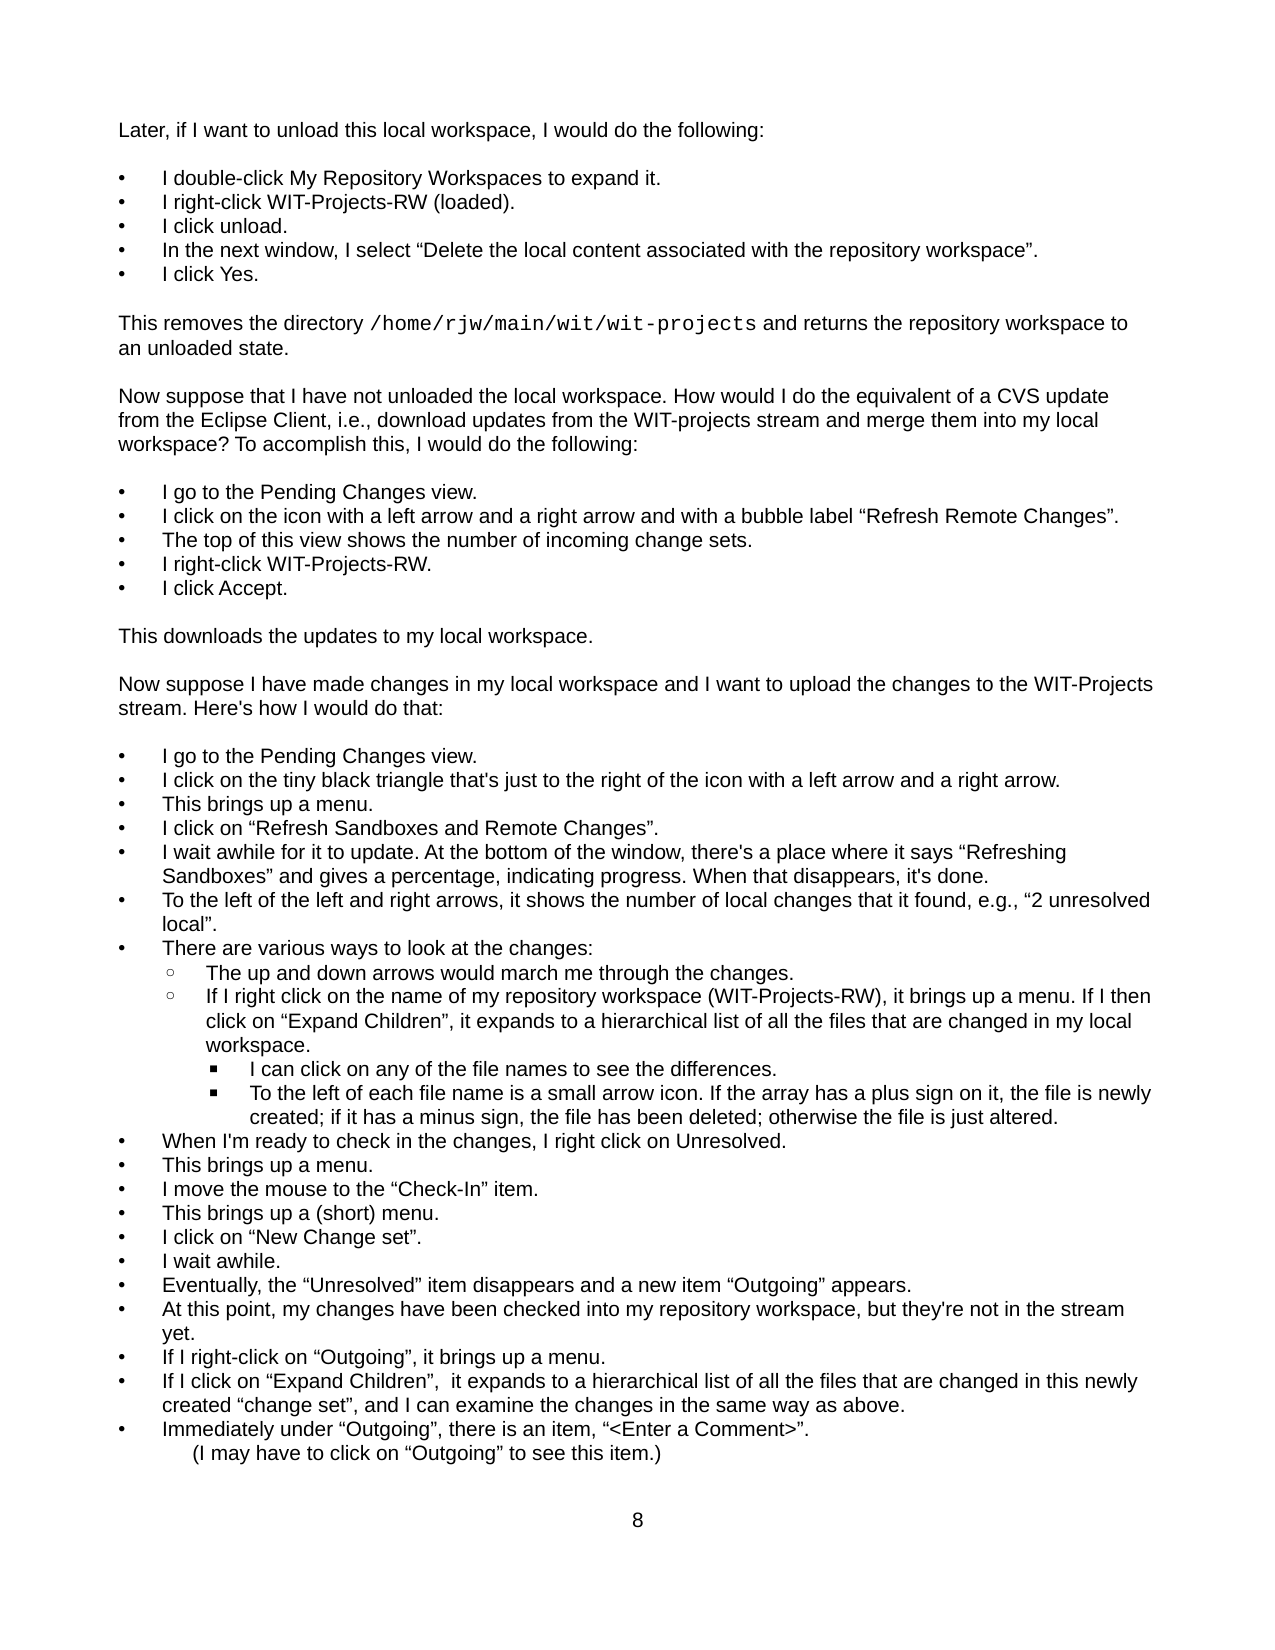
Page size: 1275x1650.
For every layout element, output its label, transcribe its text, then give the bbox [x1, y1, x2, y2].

list I click on the icon with a left arrow and a right arrow and with a bubble label “Refresh Remote Changes”. [118, 504, 1157, 528]
list Eventually, the “Unresolved” item disappears and a new item “Outgoing” appears. [118, 1273, 1157, 1297]
list The up and down arrows would march me through the changes. [162, 960, 1157, 984]
list I wait awhile. [118, 1249, 1157, 1273]
list I click Yes. [118, 262, 1157, 286]
list I right-click WIT-Projects-RW. [118, 552, 1157, 576]
list I click unload. [118, 214, 1157, 238]
text Now suppose I have made changes in my local workspace and I want to upload the changes to the WIT-Projects stream. Here's how I would do that: [118, 672, 1157, 720]
list In the next window, I select “Delete the local content associated with the repository workspace”. [118, 238, 1157, 262]
text Now suppose that I have not unloaded the local workspace. How would I do the equivalent of a CVS update from the Eclipse Client, i.e., download updates from the WIT-projects stream and merge them into my local workspace? To accomplish this, I would do the following: [118, 384, 1157, 456]
list This brings up a menu. [118, 792, 1157, 816]
list To the left of the left and right arrows, it shows the number of local changes that it found, e.g., “2 unresolved local”. [118, 888, 1157, 936]
list If I click on “Expand Children”, it expands to a hierarchical list of all the files that are changed in this newly created “change set”, and I can examine the changes in the same way as above. [118, 1369, 1157, 1417]
list If I right-click on “Outgoing”, it brings up a menu. [118, 1345, 1157, 1369]
list I double-click My Repository Workspaces to expand it. [118, 166, 1157, 190]
list This brings up a menu. [118, 1152, 1157, 1177]
list I move the mouse to the “Check-In” item. [118, 1177, 1157, 1201]
list I can click on any of the file names to see the differences. [206, 1056, 1157, 1080]
list At this point, my changes have been checked into my repository workspace, but they're not in the stream yet. [118, 1297, 1157, 1345]
text Later, if I want to unload this local workspace, I would do the following: [118, 118, 1157, 142]
list If I right click on the name of my repository workspace (WIT-Projects-RW), it brings up a menu. If I then click on “Expand Children”, it expands to a hierarchical list of all the files that are changed in my local workspace. [162, 984, 1157, 1056]
list I go to the Pending Changes view. [118, 744, 1157, 768]
list I click Accept. [118, 576, 1157, 600]
list Immediately under “Outgoing”, there is an item, “<Enter a Comment>”. [118, 1417, 1157, 1441]
list I click on “Refresh Sandboxes and Remote Changes”. [118, 816, 1157, 840]
list I right-click WIT-Projects-RW (loaded). [118, 190, 1157, 214]
list To the left of each file name is a small arrow icon. If the array has a plus sign on it, the file is newly created; if it has a minus sign, the file has been deleted; otherwise the file is just altered. [206, 1080, 1157, 1128]
text This downloads the updates to my local workspace. [118, 624, 1157, 648]
list The top of this view shows the number of incoming change sets. [118, 528, 1157, 552]
list When I'm ready to check in the changes, I right click on Unresolved. [118, 1128, 1157, 1152]
list I click on “New Change set”. [118, 1225, 1157, 1249]
list I click on the tiny black triangle that's just to the right of the icon with a left arrow and a right arrow. [118, 768, 1157, 792]
list This brings up a (short) menu. [118, 1201, 1157, 1225]
text This removes the directory /home/rjw/main/wit/wit-projects and returns the repository workspace to an unloaded state. [118, 310, 1157, 360]
list I wait awhile for it to update. At the bottom of the window, there's a place where it says “Refreshing Sandboxes” and gives a percentage, indicating progress. When that disappears, it's done. [118, 840, 1157, 888]
list I go to the Pending Changes view. [118, 480, 1157, 504]
list There are various ways to look at the changes: [118, 936, 1157, 960]
text (I may have to click on “Outgoing” to see this item.) [192, 1441, 1157, 1465]
